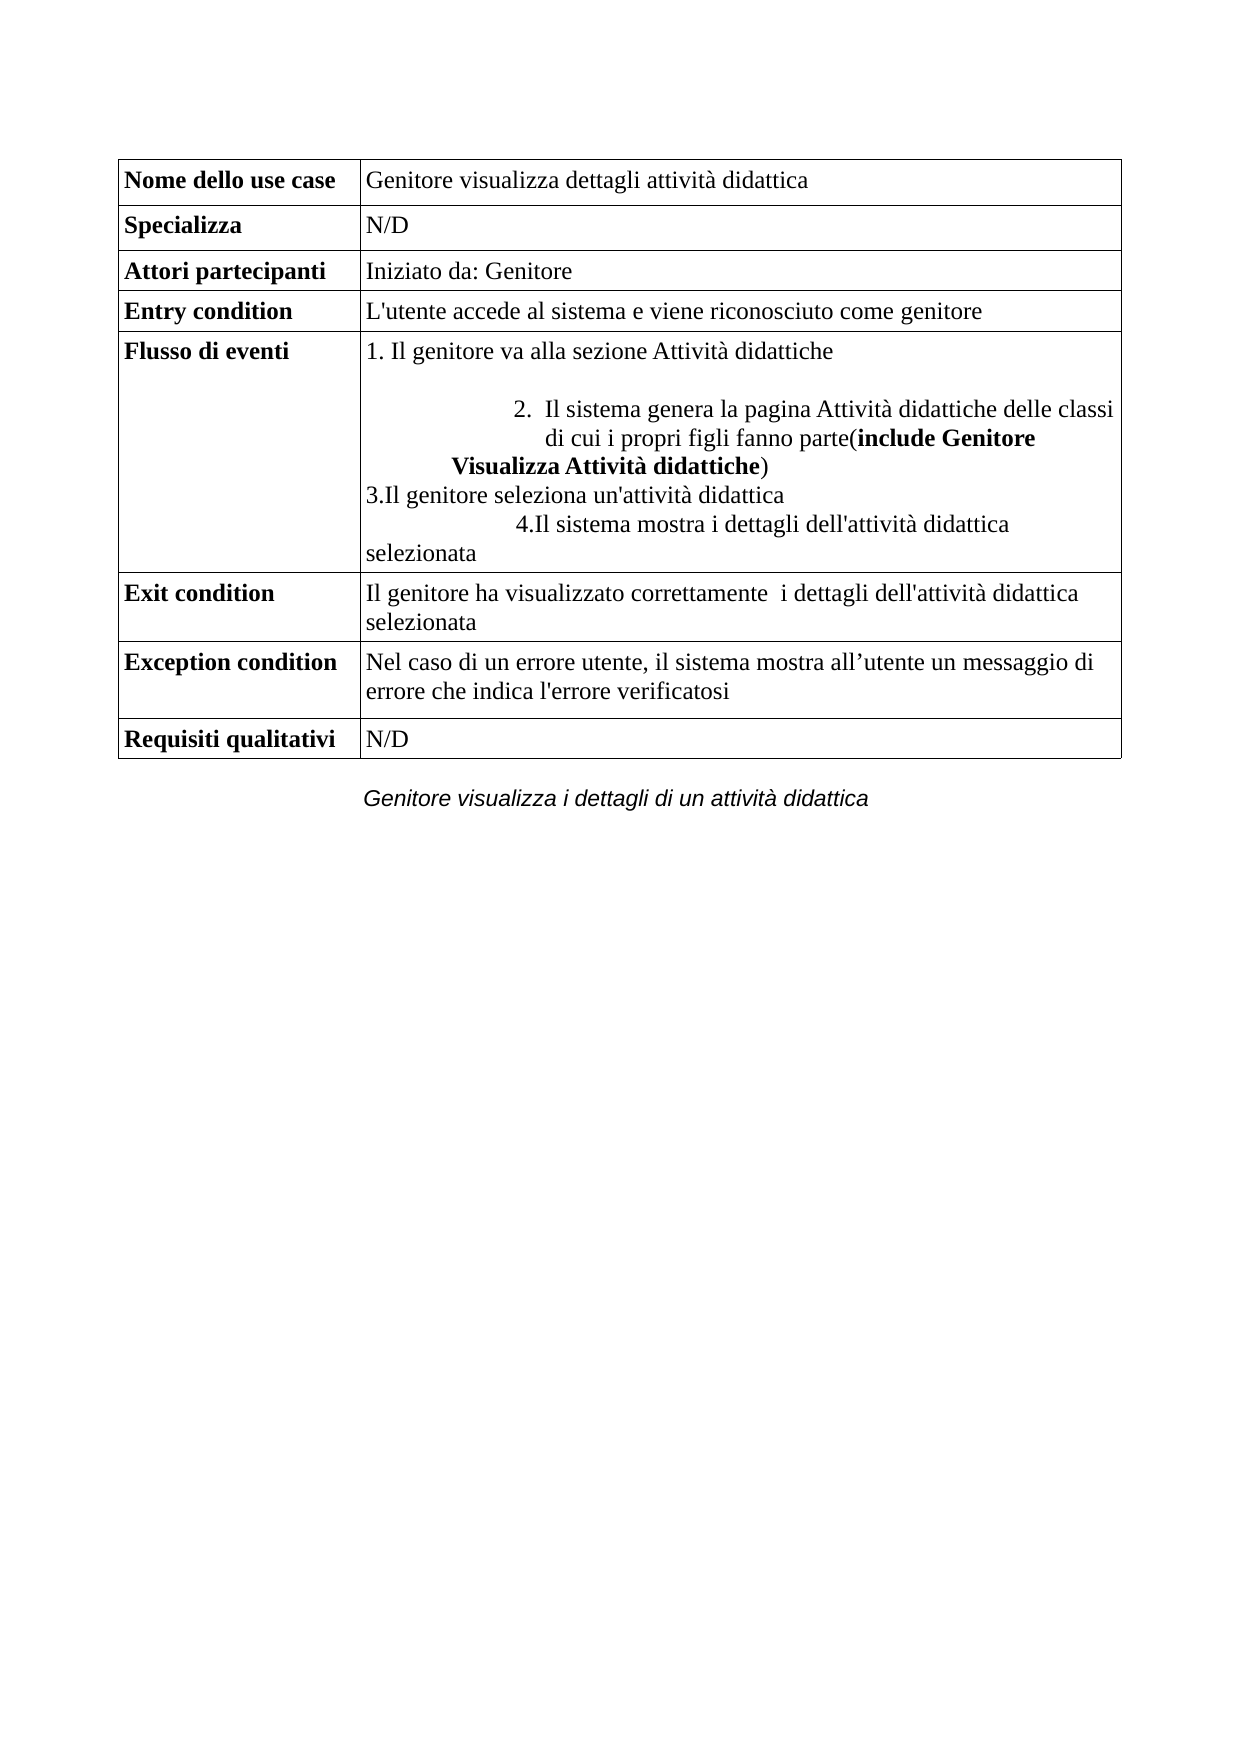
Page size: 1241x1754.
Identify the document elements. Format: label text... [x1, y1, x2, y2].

table_cell Specializza [119, 206, 360, 250]
table_cell Iniziato da: Genitore [361, 251, 1121, 290]
table_cell N/D [361, 206, 1121, 250]
table_cell Exception condition [119, 642, 360, 718]
table_cell Nel caso di un errore utente, il sistema mostra all’utente un messaggio di errore che indica l'errore verificatosi [361, 642, 1121, 718]
table_cell Entry condition [119, 291, 360, 331]
table_cell L'utente accede al sistema e viene riconosciuto come genitore [361, 291, 1121, 331]
table_header Nome dello use case [119, 160, 360, 205]
table_cell Exit condition [119, 573, 360, 641]
table_cell N/D [361, 719, 1121, 758]
table_cell Il genitore ha visualizzato correttamente i dettagli dell'attività didattica selezionata [361, 573, 1121, 641]
table_cell Flusso di eventi [119, 332, 360, 572]
table_header Genitore visualizza dettagli attività didattica [361, 160, 1121, 205]
table_cell Il genitore va alla sezione Attività didattiche Il sistema genera la pagina Attività didattiche delle classi di cui i propri figli fanno parte(include Genitore Visualizza Attività didattiche) 3.Il genitore seleziona un'attività didattica 4.Il sistema mostra i dettagli dell'attività didattica selezionata [361, 332, 1121, 572]
table_cell Attori partecipanti [119, 251, 360, 290]
table_cell Requisiti qualitativi [119, 719, 360, 758]
text Genitore visualizza i dettagli di un attività didattica [118, 784, 1122, 811]
